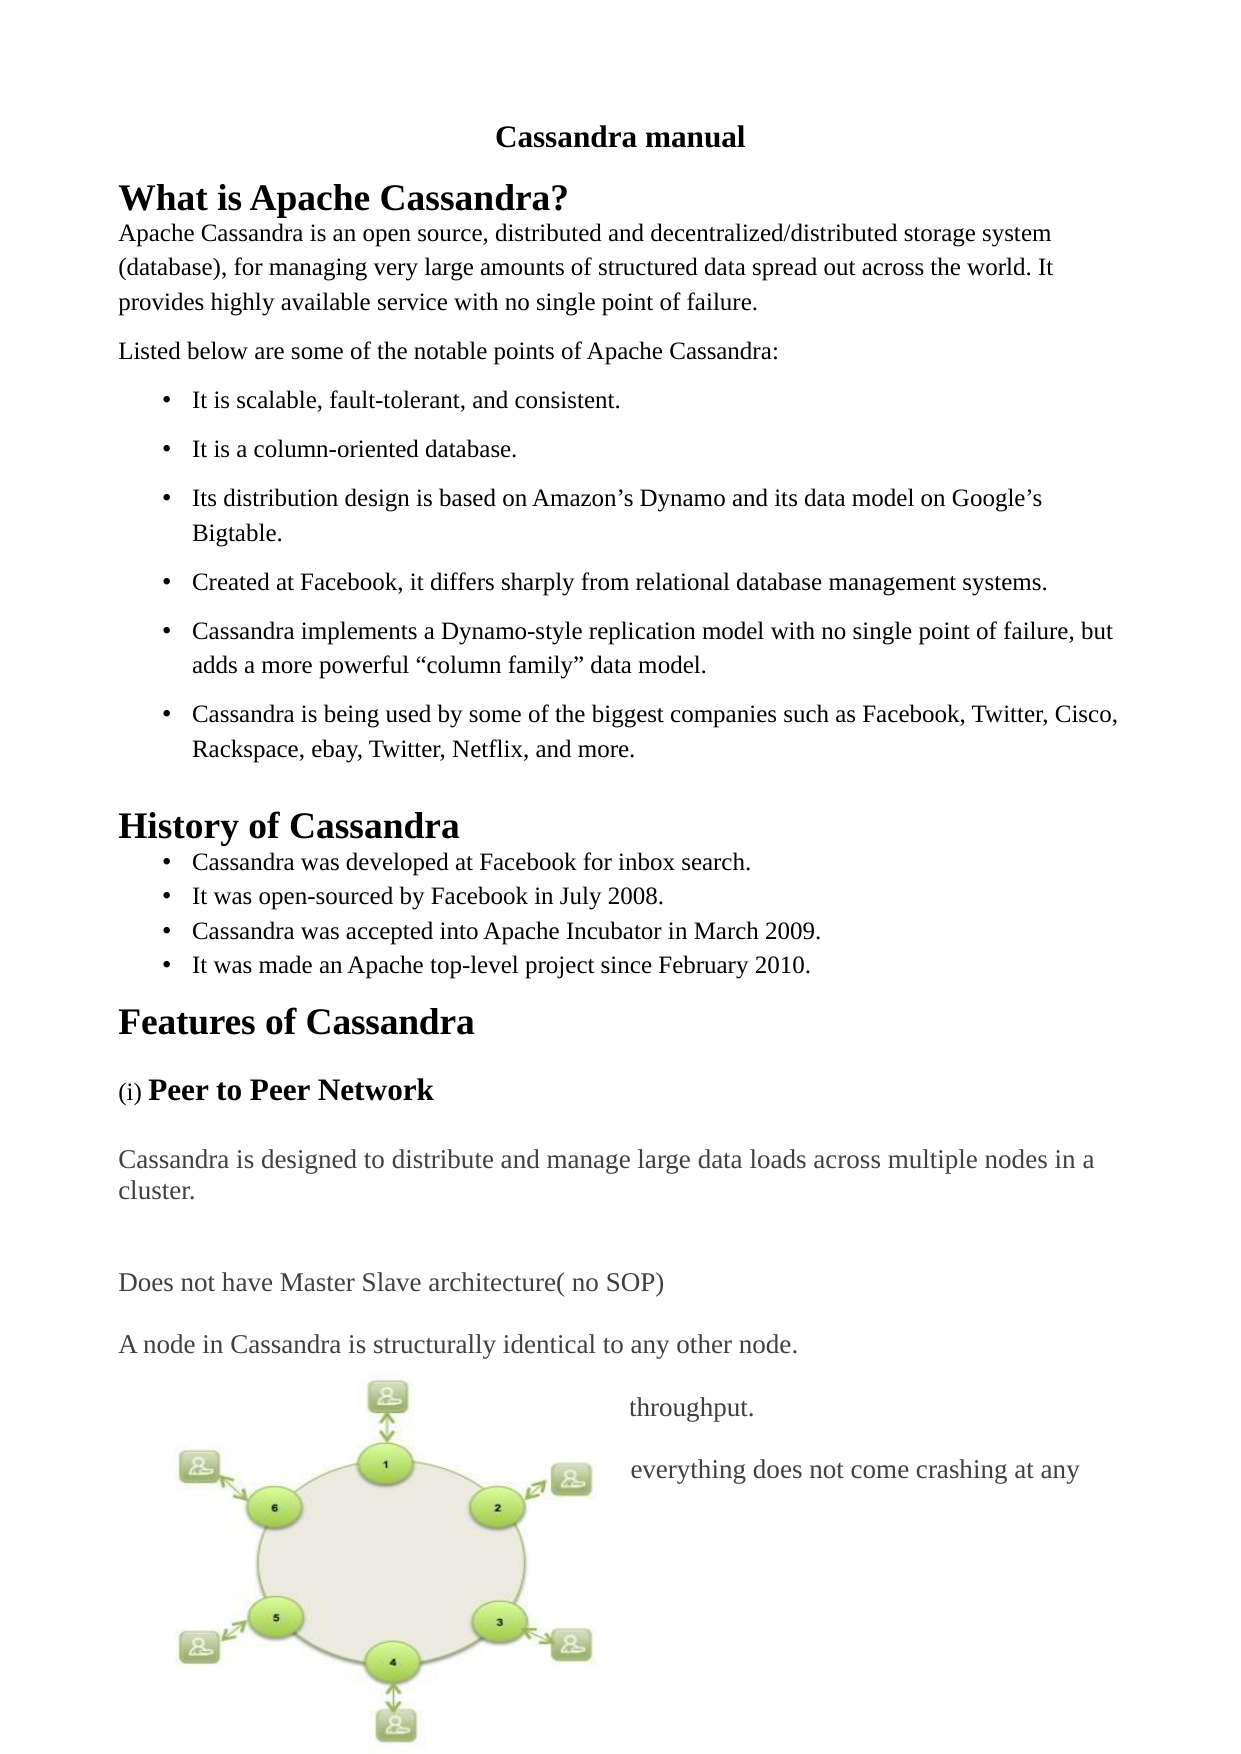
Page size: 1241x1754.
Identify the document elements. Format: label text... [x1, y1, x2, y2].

text (i) Peer to Peer Network [118, 1071, 1122, 1107]
title Features of Cassandra [118, 999, 1122, 1042]
list It is a column-oriented database. [162, 434, 1122, 463]
list Cassandra implements a Dynamo-style replication model with no single point of failure, but adds a more powerful “column family” data model. [162, 616, 1122, 679]
subtitle History of Cassandra [118, 804, 1122, 847]
text Listed below are some of the notable points of Apache Cassandra: [118, 336, 1122, 365]
list Cassandra is being used by some of the biggest companies such as Facebook, Twitter, Cisco, Rackspace, ebay, Twitter, Netflix, and more. [162, 699, 1122, 763]
list It was open-sourced by Facebook in July 2008. [162, 881, 1122, 910]
text Cassandra manual [118, 118, 1122, 154]
list Cassandra was developed at Facebook for inbox search. [162, 847, 1122, 876]
text Apache Cassandra is an open source, distributed and decentralized/distributed storage system (database), for managing very large amounts of structured data spread out across the world. It provides highly available service with no single point of failure. [118, 218, 1122, 316]
list Cassandra was accepted into Apache Incubator in March 2009. [162, 916, 1122, 944]
list Its distribution design is based on Amazon’s Dynamo and its data model on Google’s Bigtable. [162, 483, 1122, 546]
subtitle What is Apache Cassandra? [118, 175, 1122, 218]
list Created at Facebook, it differs sharply from relational database management systems. [162, 567, 1122, 596]
title Does not have Master Slave architecture( no SOP) [118, 1266, 1122, 1297]
list It was made an Apache top-level project since February 2010. [162, 950, 1122, 979]
list It is scalable, fault-tolerant, and consistent. [162, 385, 1122, 414]
title Cassandra is designed to distribute and manage large data loads across multiple nodes in a cluster. [118, 1143, 1122, 1205]
title In case any node fails, it definitely impacts the throughput. [631, 1391, 1122, 1422]
title However incase of graceful degradation where everything does not come crashing at any given instant owing to node failure [631, 1453, 1122, 1515]
title A node in Cassandra is structurally identical to any other node. [118, 1328, 1122, 1359]
